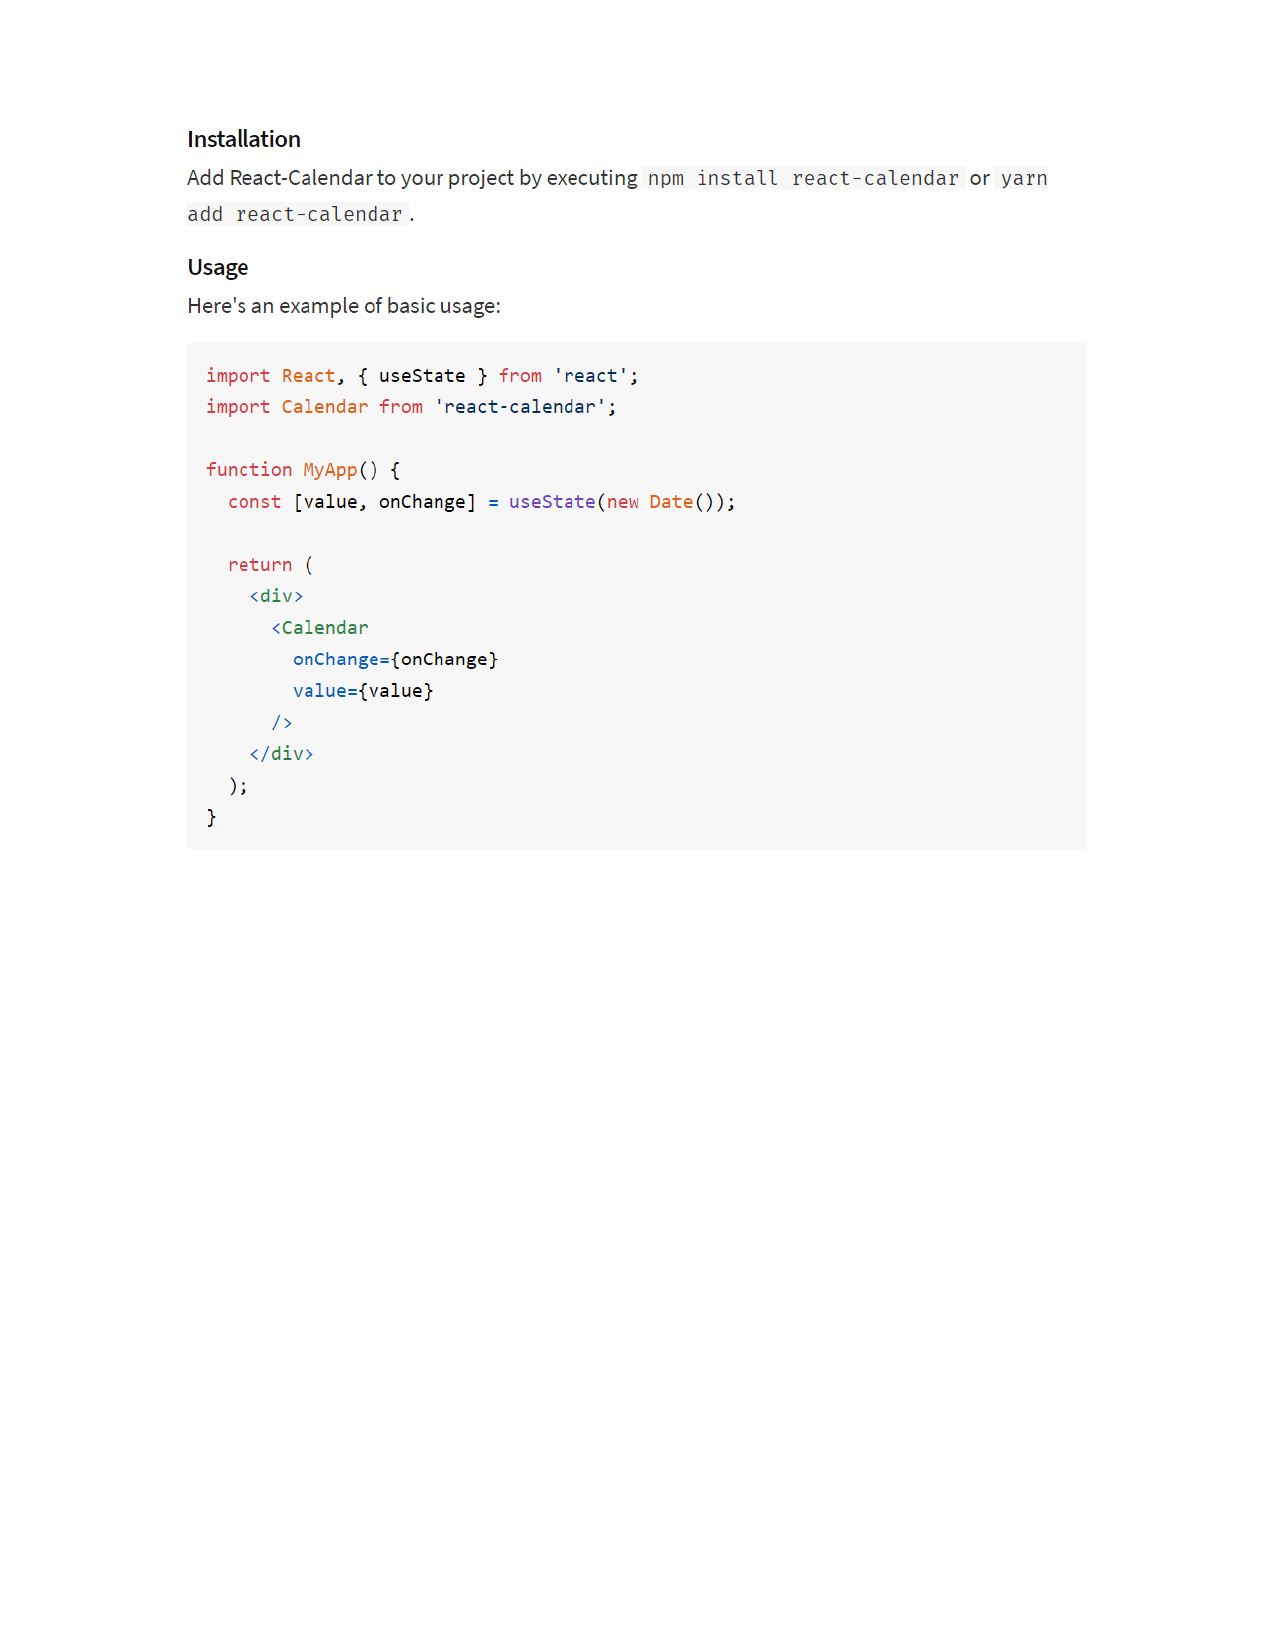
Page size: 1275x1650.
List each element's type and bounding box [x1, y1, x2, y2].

picture [177, 118, 1098, 863]
